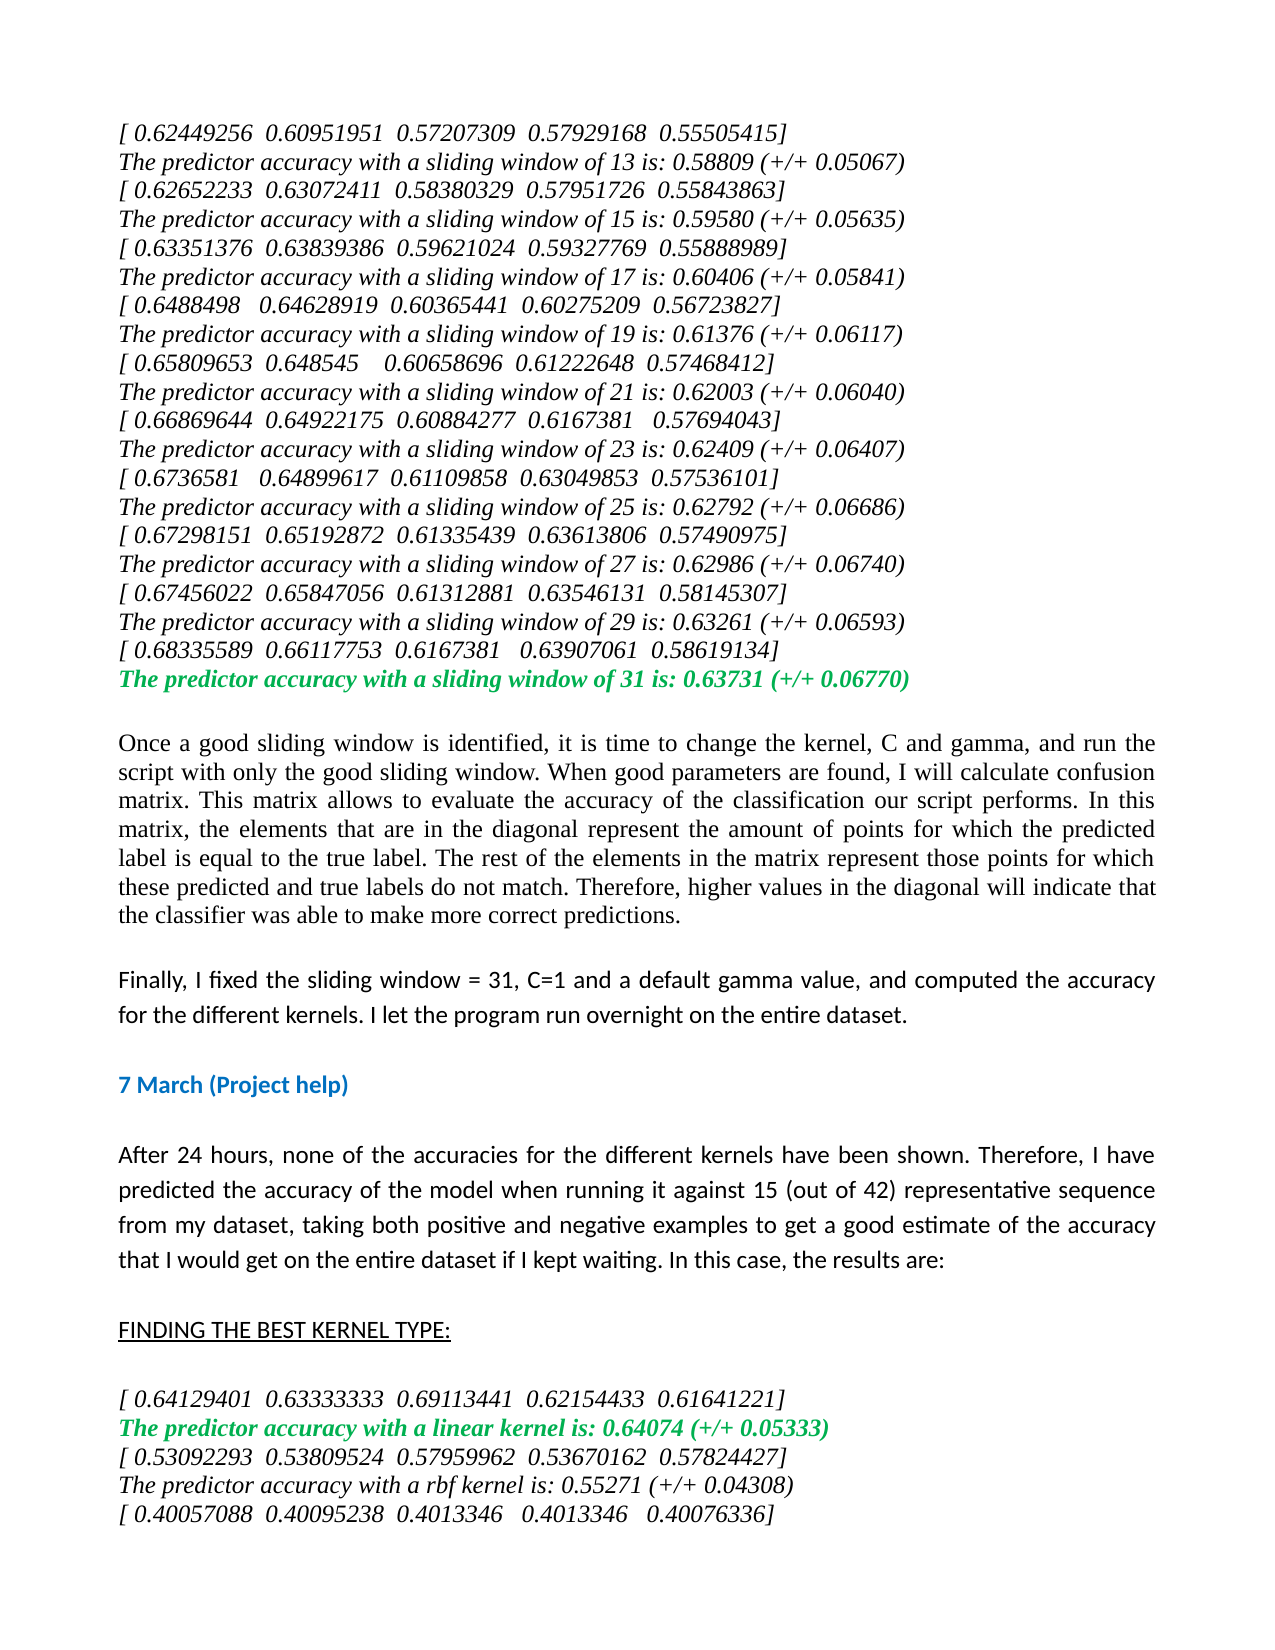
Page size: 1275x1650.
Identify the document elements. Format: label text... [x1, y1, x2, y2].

text The predictor accuracy with a sliding window of 27 is: 0.62986 (+/+ 0.06740) [118, 549, 1157, 578]
text Once a good sliding window is identified, it is time to change the kernel, C and gamma, and run the script with only the good sliding window. When good parameters are found, I will calculate confusion matrix. This matrix allows to evaluate the accuracy of the classification our script performs. In this matrix, the elements that are in the diagonal represent the amount of points for which the predicted label is equal to the true label. The rest of the elements in the matrix represent those points for which these predicted and true labels do not match. Therefore, higher values in the diagonal will indicate that the classifier was able to make more correct predictions. [118, 728, 1157, 929]
text The predictor accuracy with a sliding window of 15 is: 0.59580 (+/+ 0.05635) [118, 204, 1157, 233]
text Finally, I fixed the sliding window = 31, C=1 and a default gamma value, and computed the accuracy for the different kernels. I let the program run overnight on the entire dataset. [118, 964, 1157, 1030]
text [ 0.63351376 0.63839386 0.59621024 0.59327769 0.55888989] [118, 233, 1157, 262]
text The predictor accuracy with a sliding window of 23 is: 0.62409 (+/+ 0.06407) [118, 434, 1157, 463]
text [ 0.65809653 0.648545 0.60658696 0.61222648 0.57468412] [118, 348, 1157, 377]
text The predictor accuracy with a sliding window of 25 is: 0.62792 (+/+ 0.06686) [118, 492, 1157, 521]
text [ 0.67298151 0.65192872 0.61335439 0.63613806 0.57490975] [118, 521, 1157, 549]
text After 24 hours, none of the accuracies for the different kernels have been shown. Therefore, I have predicted the accuracy of the model when running it against 15 (out of 42) representative sequence from my dataset, taking both positive and negative examples to get a good estimate of the accuracy that I would get on the entire dataset if I kept waiting. In this case, the results are: [118, 1139, 1157, 1275]
text The predictor accuracy with a sliding window of 29 is: 0.63261 (+/+ 0.06593) [118, 607, 1157, 636]
text [ 0.40057088 0.40095238 0.4013346 0.4013346 0.40076336] [118, 1499, 1157, 1528]
text The predictor accuracy with a sliding window of 21 is: 0.62003 (+/+ 0.06040) [118, 377, 1157, 406]
text [ 0.62449256 0.60951951 0.57207309 0.57929168 0.55505415] [118, 118, 1157, 147]
text FINDING THE BEST KERNEL TYPE: [118, 1314, 1157, 1345]
text The predictor accuracy with a rbf kernel is: 0.55271 (+/+ 0.04308) [118, 1471, 1157, 1499]
text The predictor accuracy with a sliding window of 17 is: 0.60406 (+/+ 0.05841) [118, 262, 1157, 291]
text [ 0.6736581 0.64899617 0.61109858 0.63049853 0.57536101] [118, 463, 1157, 492]
text [ 0.66869644 0.64922175 0.60884277 0.6167381 0.57694043] [118, 406, 1157, 434]
text [ 0.62652233 0.63072411 0.58380329 0.57951726 0.55843863] [118, 176, 1157, 204]
text 7 March (Project help) [118, 1069, 1157, 1100]
text [ 0.67456022 0.65847056 0.61312881 0.63546131 0.58145307] [118, 578, 1157, 607]
text The predictor accuracy with a sliding window of 13 is: 0.58809 (+/+ 0.05067) [118, 147, 1157, 176]
text The predictor accuracy with a sliding window of 19 is: 0.61376 (+/+ 0.06117) [118, 319, 1157, 348]
text [ 0.64129401 0.63333333 0.69113441 0.62154433 0.61641221] [118, 1384, 1157, 1413]
text The predictor accuracy with a linear kernel is: 0.64074 (+/+ 0.05333) [118, 1413, 1157, 1442]
text The predictor accuracy with a sliding window of 31 is: 0.63731 (+/+ 0.06770) [118, 664, 1157, 693]
text [ 0.53092293 0.53809524 0.57959962 0.53670162 0.57824427] [118, 1442, 1157, 1471]
text [ 0.68335589 0.66117753 0.6167381 0.63907061 0.58619134] [118, 636, 1157, 664]
text [ 0.6488498 0.64628919 0.60365441 0.60275209 0.56723827] [118, 291, 1157, 319]
